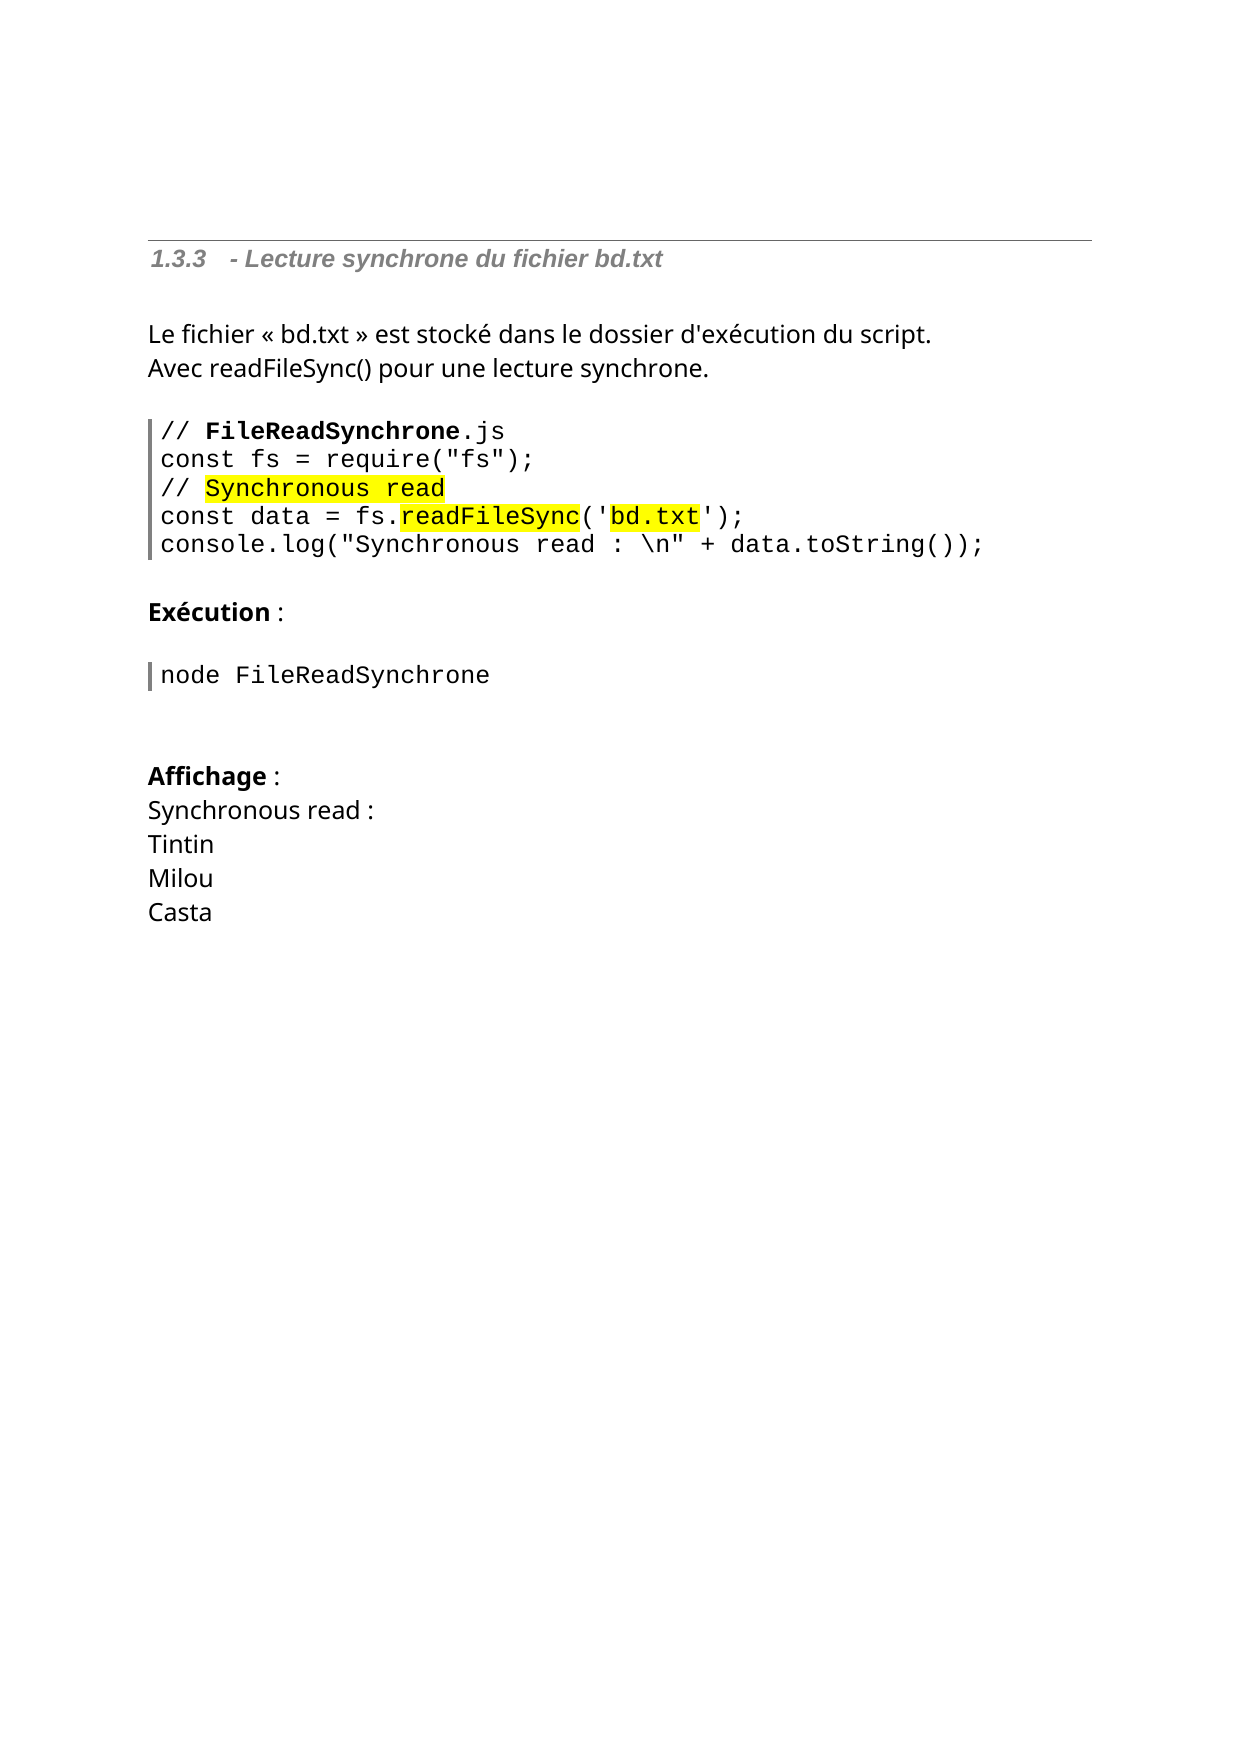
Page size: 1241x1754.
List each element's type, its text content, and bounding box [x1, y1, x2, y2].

text Avec readFileSync() pour une lecture synchrone. [148, 350, 1092, 384]
text Milou [148, 861, 1092, 895]
subtitle - Lecture synchrone du fichier bd.txt [148, 241, 1092, 276]
text const data = fs.readFileSync('bd.txt'); [152, 503, 1092, 532]
text Affichage : [148, 759, 1092, 793]
text // Synchronous read [152, 475, 1092, 503]
text Synchronous read : [148, 793, 1092, 827]
text node FileReadSynchrone [152, 662, 1092, 691]
text Exécution : [148, 594, 1092, 628]
text Tintin [148, 827, 1092, 861]
text const fs = require("fs"); [152, 447, 1092, 475]
text Casta [148, 895, 1092, 929]
text // FileReadSynchrone.js [148, 418, 1092, 447]
text Le fichier « bd.txt » est stocké dans le dossier d'exécution du script. [148, 316, 1092, 350]
text console.log("Synchronous read : \n" + data.toString()); [152, 532, 1092, 560]
